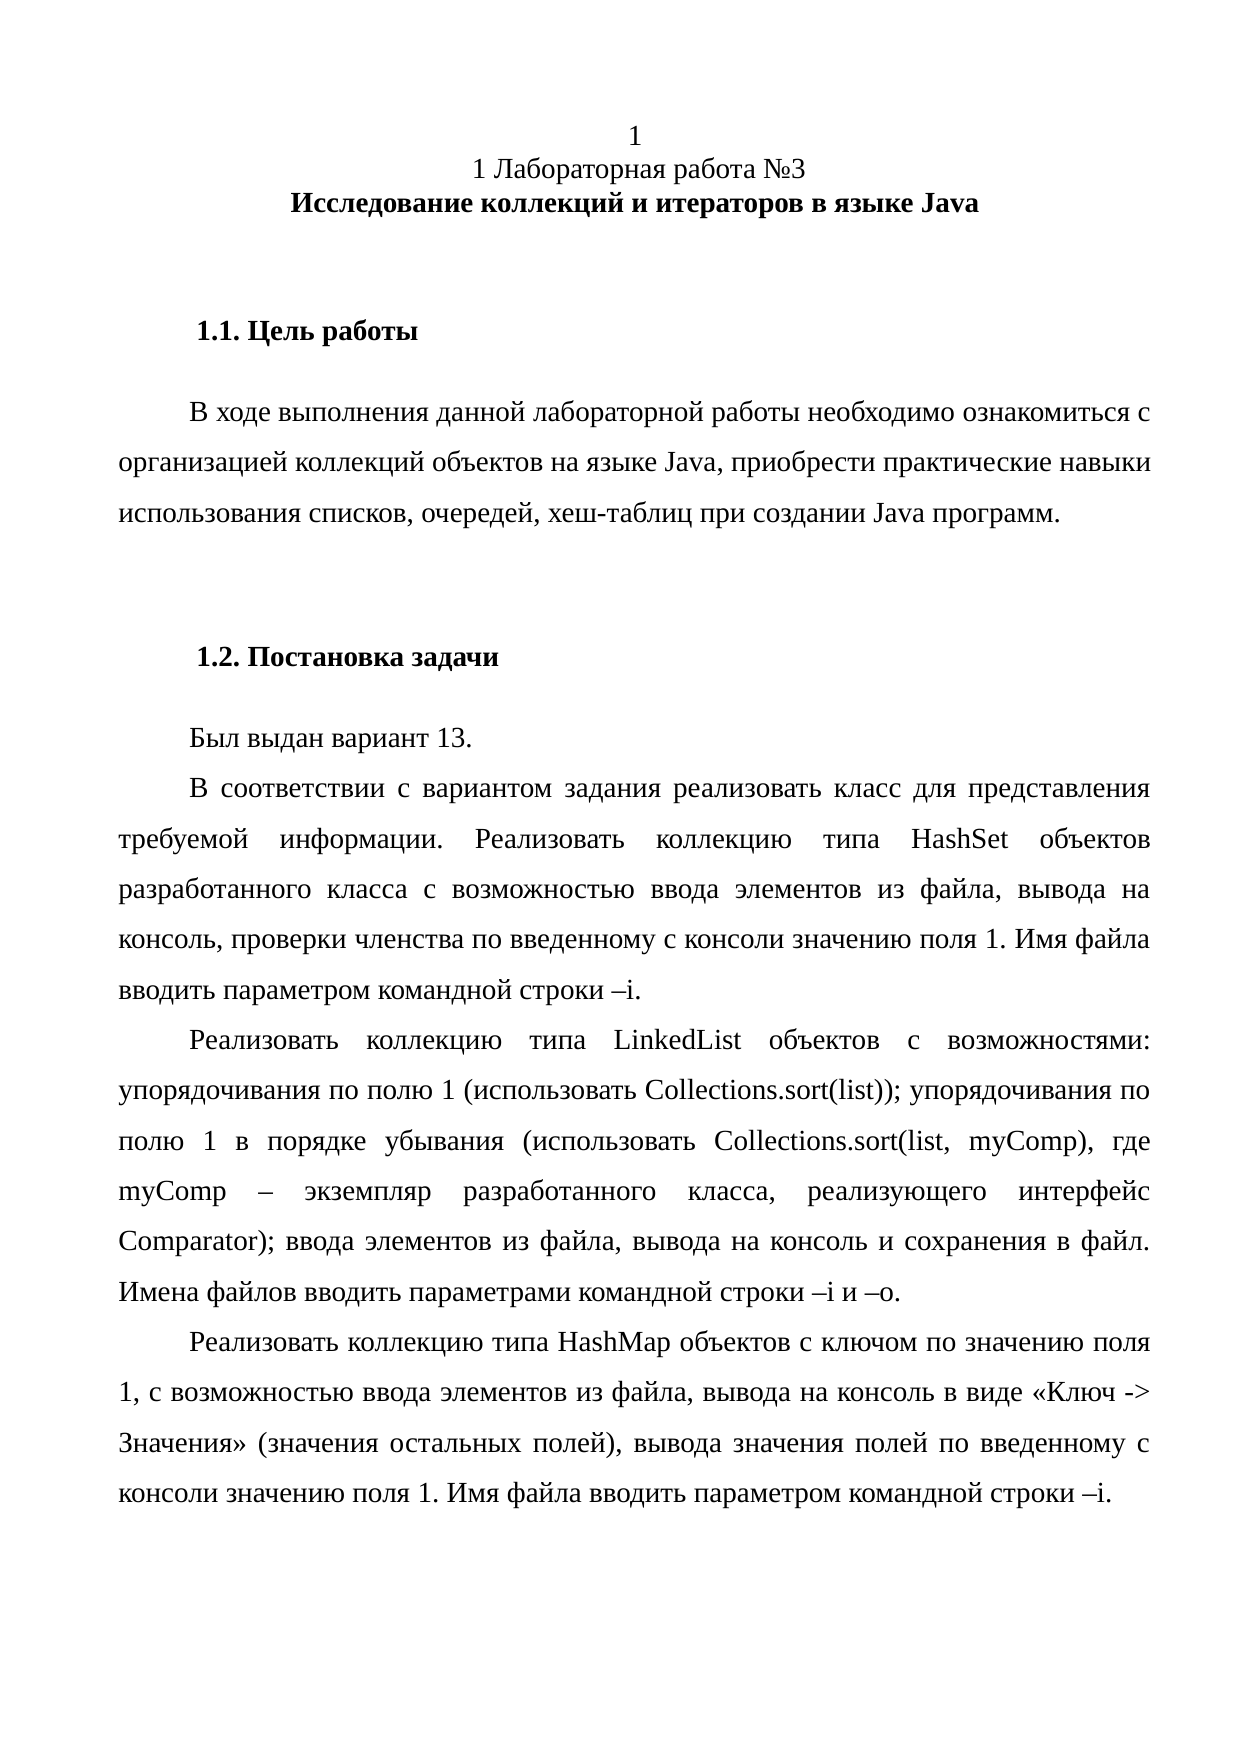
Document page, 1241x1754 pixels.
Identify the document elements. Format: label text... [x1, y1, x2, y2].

subtitle Исследование коллекций и итераторов в языке Java [118, 185, 1152, 219]
text В соответствии с вариантом задания реализовать класс для представления требуемой информации. Реализовать коллекцию типа HashSet объектов разработанного класса с возможностью ввода элементов из файла, вывода на консоль, проверки членства по введенному с консоли значению поля 1. Имя файла вводить параметром командной строки –i. [118, 771, 1152, 1005]
subtitle Цель работы [118, 313, 1152, 347]
text Реализовать коллекцию типа LinkedList объектов с возможностями: упорядочивания по полю 1 (использовать Collections.sort(list)); упорядочивания по полю 1 в порядке убывания (использовать Collections.sort(list, myComp), где myComp – экземпляр разработанного класса, реализующего интерфейс Comparator); ввода элементов из файла, вывода на консоль и сохранения в файл. Имена файлов вводить параметрами командной строки –i и –o. [118, 1022, 1152, 1307]
text В ходе выполнения данной лабораторной работы необходимо ознакомиться с организацией коллекций объектов на языке Java, приобрести практические навыки использования списков, очередей, хеш-таблиц при создании Java программ. [118, 394, 1152, 528]
subtitle Лабораторная работа №3 [118, 152, 1152, 185]
subtitle Постановка задачи [118, 639, 1152, 673]
text Реализовать коллекцию типа HashMap объектов c ключом по значению поля 1, с возможностью ввода элементов из файла, вывода на консоль в виде «Ключ -> Значения» (значения остальных полей), вывода значения полей по введенному с консоли значению поля 1. Имя файла вводить параметром командной строки –i. [118, 1324, 1152, 1508]
text Был выдан вариант 13. [118, 720, 1152, 754]
